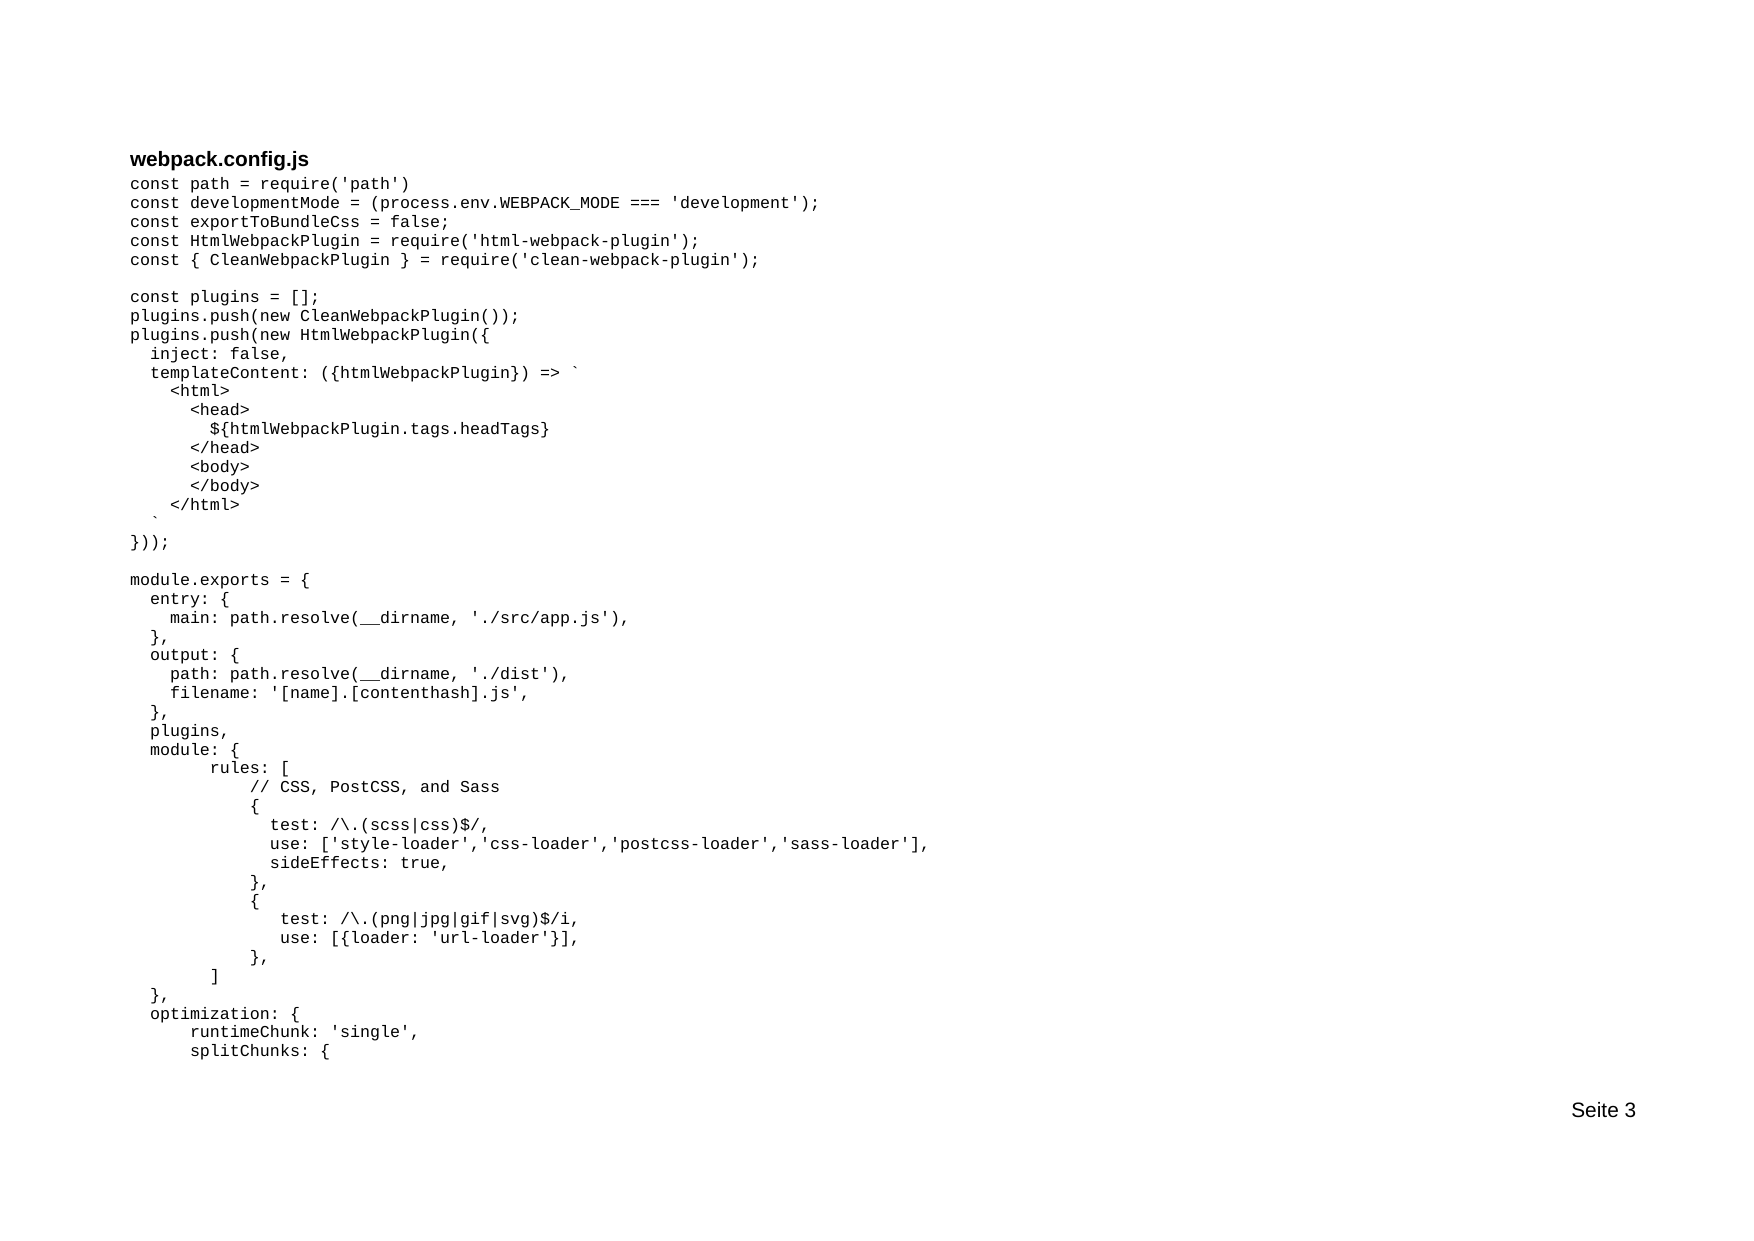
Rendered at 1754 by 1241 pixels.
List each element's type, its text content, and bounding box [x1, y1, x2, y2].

table_header webpack.config.js [130, 147, 877, 176]
table_cell const path = require('path') const developmentMode = (process.env.WEBPACK_MODE === 'development'); const exportToBundleCss = false; const HtmlWebpackPlugin = require('html-webpack-plugin'); const { CleanWebpackPlugin } = require('clean-webpack-plugin'); const plugins = []; plugins.push(new CleanWebpackPlugin()); plugins.push(new HtmlWebpackPlugin({ inject: false, templateContent: ({htmlWebpackPlugin}) => ` <html> <head> ${htmlWebpackPlugin.tags.headTags} </head> <body> </body> </html> ` })); module.exports = { entry: { main: path.resolve(__dirname, './src/app.js'), }, output: { path: path.resolve(__dirname, './dist'), filename: '[name].[contenthash].js', }, plugins, module: { rules: [ // CSS, PostCSS, and Sass { test: /\.(scss|css)$/, use: ['style-loader','css-loader','postcss-loader','sass-loader'], sideEffects: true, }, { test: /\.(png|jpg|gif|svg)$/i, use: [{loader: 'url-loader'}], }, ] }, optimization: { runtimeChunk: 'single', splitChunks: { [130, 176, 1636, 1062]
table_header [877, 147, 1636, 176]
